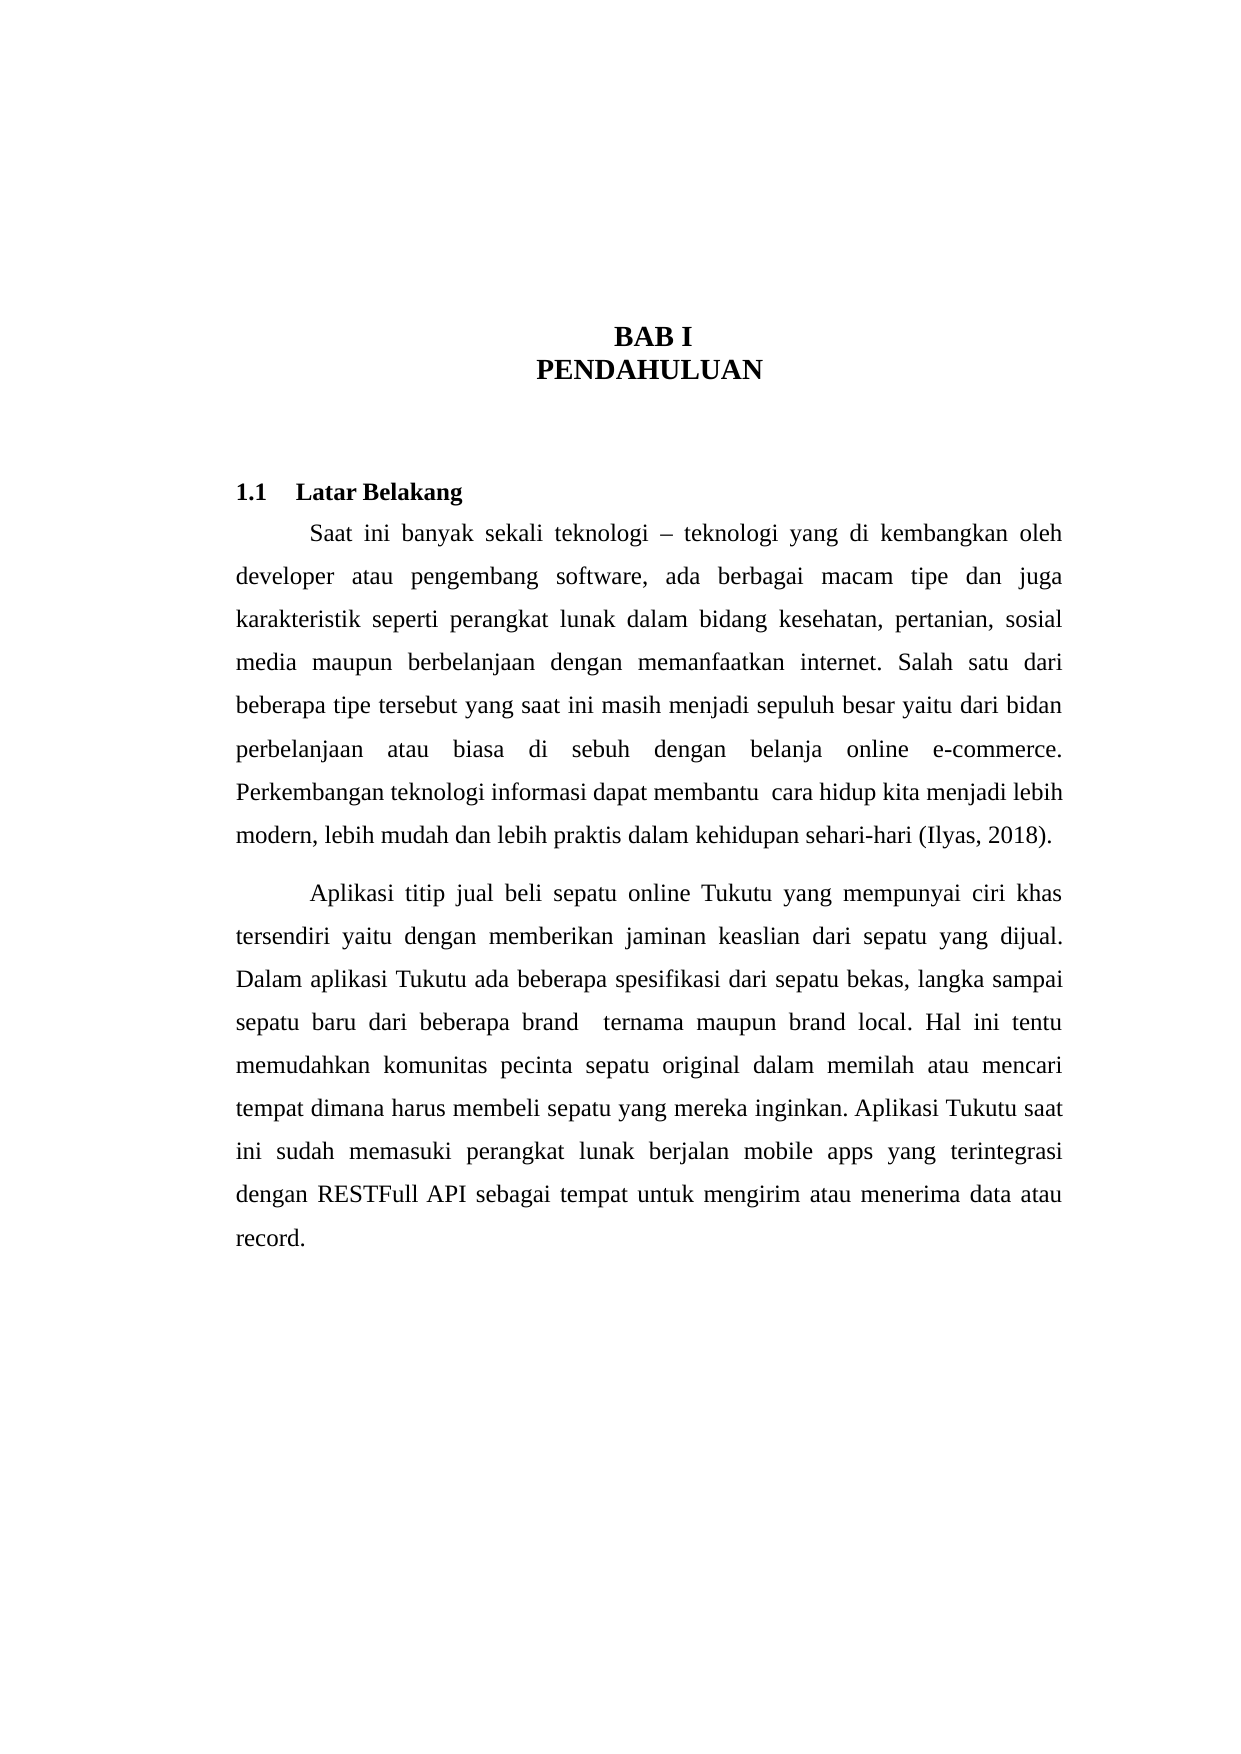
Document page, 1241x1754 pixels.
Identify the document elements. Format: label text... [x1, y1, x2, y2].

text Aplikasi titip jual beli sepatu online Tukutu yang mempunyai ciri khas tersendiri yaitu dengan memberikan jaminan keaslian dari sepatu yang dijual. Dalam aplikasi Tukutu ada beberapa spesifikasi dari sepatu bekas, langka sampai sepatu baru dari beberapa brand ternama maupun brand local. Hal ini tentu memudahkan komunitas pecinta sepatu original dalam memilah atau mencari tempat dimana harus membeli sepatu yang mereka inginkan. Aplikasi Tukutu saat ini sudah memasuki perangkat lunak berjalan mobile apps yang terintegrasi dengan RESTFull API sebagai tempat untuk mengirim atau menerima data atau record. [236, 878, 1063, 1251]
text Saat ini banyak sekali teknologi – teknologi yang di kembangkan oleh developer atau pengembang software, ada berbagai macam tipe dan juga karakteristik seperti perangkat lunak dalam bidang kesehatan, pertanian, sosial media maupun berbelanjaan dengan memanfaatkan internet. Salah satu dari beberapa tipe tersebut yang saat ini masih menjadi sepuluh besar yaitu dari bidan perbelanjaan atau biasa di sebuh dengan belanja online e-commerce. Perkembangan teknologi informasi dapat membantu cara hidup kita menjadi lebih modern, lebih mudah dan lebih praktis dalam kehidupan sehari-hari (Ilyas, 2018). [236, 518, 1063, 849]
subtitle Latar Belakang [236, 477, 1063, 506]
subtitle BAB I PENDAHULUAN [236, 319, 1063, 386]
